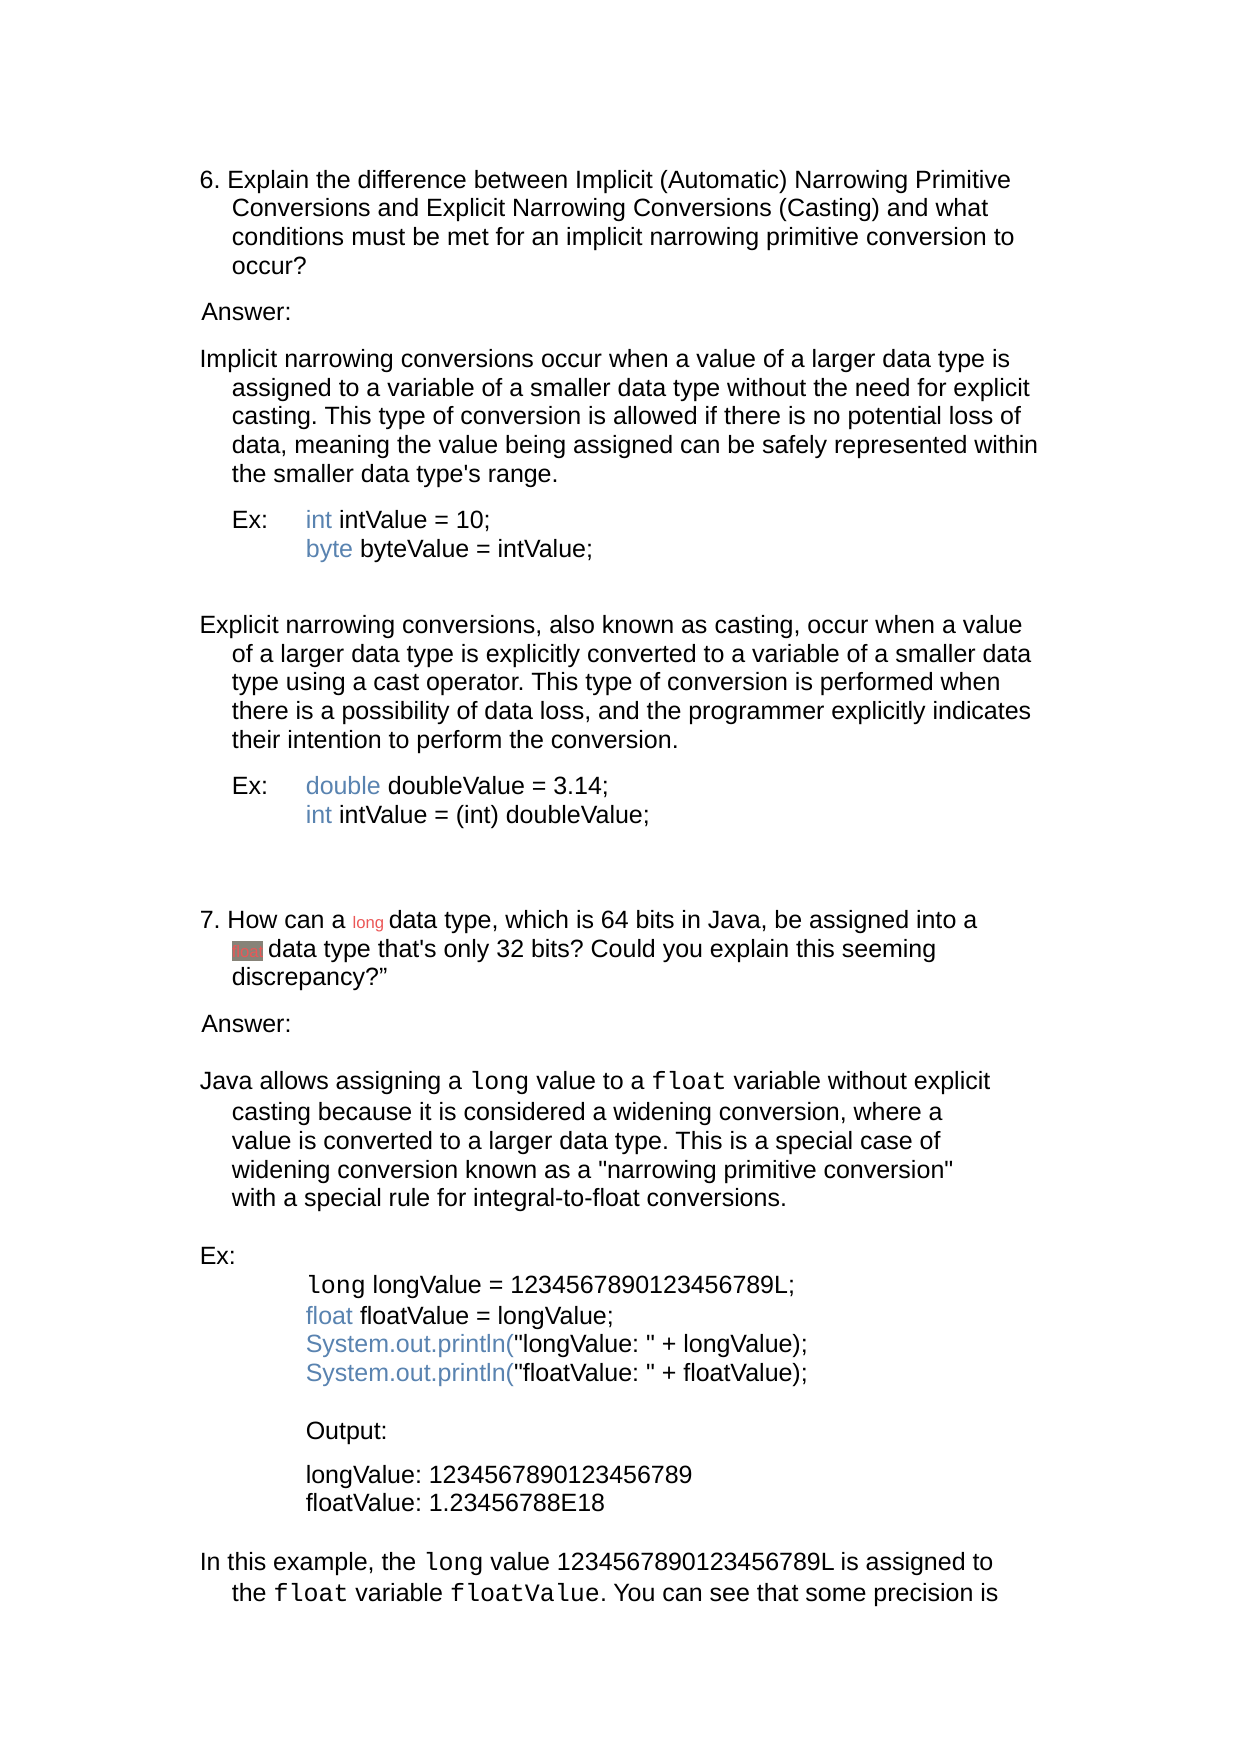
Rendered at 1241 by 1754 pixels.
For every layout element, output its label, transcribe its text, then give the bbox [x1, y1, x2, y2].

text Ex: [199, 1241, 999, 1270]
text long longValue = 1234567890123456789L; [232, 1270, 999, 1301]
text Ex: double doubleValue = 3.14; [199, 771, 1043, 800]
text System.out.println("floatValue: " + floatValue); [232, 1358, 1123, 1387]
text Explicit narrowing conversions, also known as casting, occur when a value of a larger data type is explicitly converted to a variable of a smaller data type using a cast operator. This type of conversion is performed when there is a possibility of data loss, and the programmer explicitly indicates their intention to perform the conversion. [199, 610, 1043, 754]
text byte byteValue = intValue; [232, 534, 1123, 563]
text Output: [232, 1416, 1123, 1445]
text 7. How can a long data type, which is 64 bits in Java, be assigned into a float data type that's only 32 bits? Could you explain this seeming discrepancy?” [199, 905, 999, 991]
text Answer: [201, 1009, 1025, 1037]
text float floatValue = longValue; [232, 1301, 1123, 1329]
text Ex: int intValue = 10; [199, 505, 1043, 534]
text longValue: 1234567890123456789 [232, 1460, 1123, 1488]
text In this example, the long value 1234567890123456789L is assigned to the float variable floatValue. You can see that some precision is [199, 1547, 999, 1608]
text floatValue: 1.23456788E18 [232, 1488, 1123, 1517]
text Implicit narrowing conversions occur when a value of a larger data type is assigned to a variable of a smaller data type without the need for explicit casting. This type of conversion is allowed if there is no potential loss of data, meaning the value being assigned can be safely represented within the smaller data type's range. [199, 344, 1043, 487]
text Java allows assigning a long value to a float variable without explicit casting because it is considered a widening conversion, where a value is converted to a larger data type. This is a special case of widening conversion known as a "narrowing primitive conversion" with a special rule for integral-to-float conversions. [199, 1066, 999, 1212]
text System.out.println("longValue: " + longValue); [232, 1329, 1123, 1358]
text 6. Explain the difference between Implicit (Automatic) Narrowing Primitive Conversions and Explicit Narrowing Conversions (Casting) and what conditions must be met for an implicit narrowing primitive conversion to occur? [199, 164, 1043, 279]
text int intValue = (int) doubleValue; [232, 800, 1123, 829]
text Answer: [201, 297, 1025, 326]
